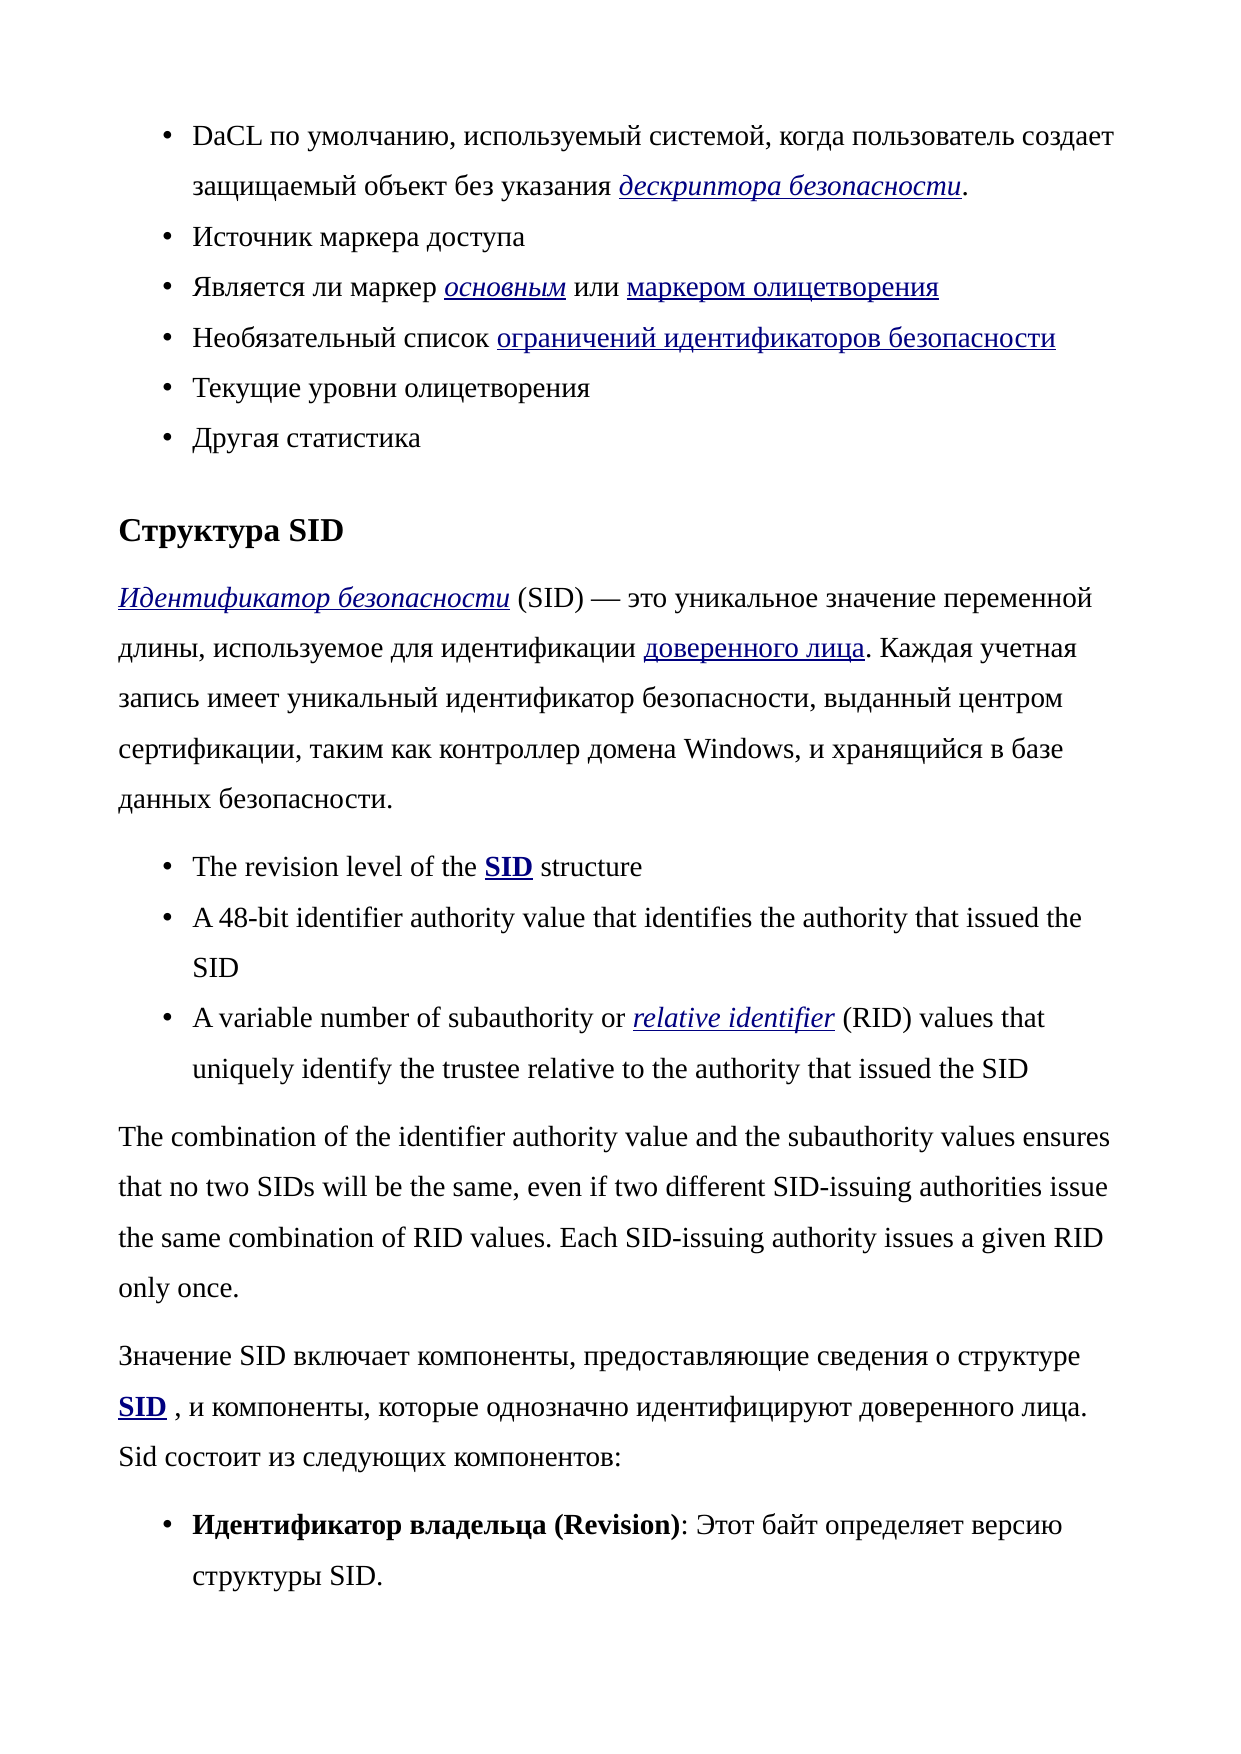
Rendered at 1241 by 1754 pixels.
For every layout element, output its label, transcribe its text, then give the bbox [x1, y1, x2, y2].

list Является ли маркер основным или маркером олицетворения [162, 269, 1122, 303]
list Источник маркера доступа [162, 219, 1122, 252]
subtitle Структура SID [118, 510, 1122, 548]
list A variable number of subauthority or relative identifier (RID) values that uniquely identify the trustee relative to the authority that issued the SID [162, 1001, 1122, 1084]
list Идентификатор владельца (Revision): Этот байт определяет версию структуры SID. [162, 1507, 1122, 1591]
list Необязательный список ограничений идентификаторов безопасности [162, 320, 1122, 353]
list The revision level of the SID structure [162, 849, 1122, 883]
text Значение SID включает компоненты, предоставляющие сведения о структуре SID , и компоненты, которые однозначно идентифицируют доверенного лица. Sid состоит из следующих компонентов: [118, 1338, 1122, 1473]
list DaCL по умолчанию, используемый системой, когда пользователь создает защищаемый объект без указания дескриптора безопасности. [162, 118, 1122, 202]
list Другая статистика [162, 421, 1122, 454]
list A 48-bit identifier authority value that identifies the authority that issued the SID [162, 900, 1122, 984]
text Идентификатор безопасности (SID) — это уникальное значение переменной длины, используемое для идентификации доверенного лица. Каждая учетная запись имеет уникальный идентификатор безопасности, выданный центром сертификации, таким как контроллер домена Windows, и хранящийся в базе данных безопасности. [118, 580, 1122, 814]
list Текущие уровни олицетворения [162, 370, 1122, 404]
text The combination of the identifier authority value and the subauthority values ensures that no two SIDs will be the same, even if two different SID-issuing authorities issue the same combination of RID values. Each SID-issuing authority issues a given RID only once. [118, 1119, 1122, 1304]
